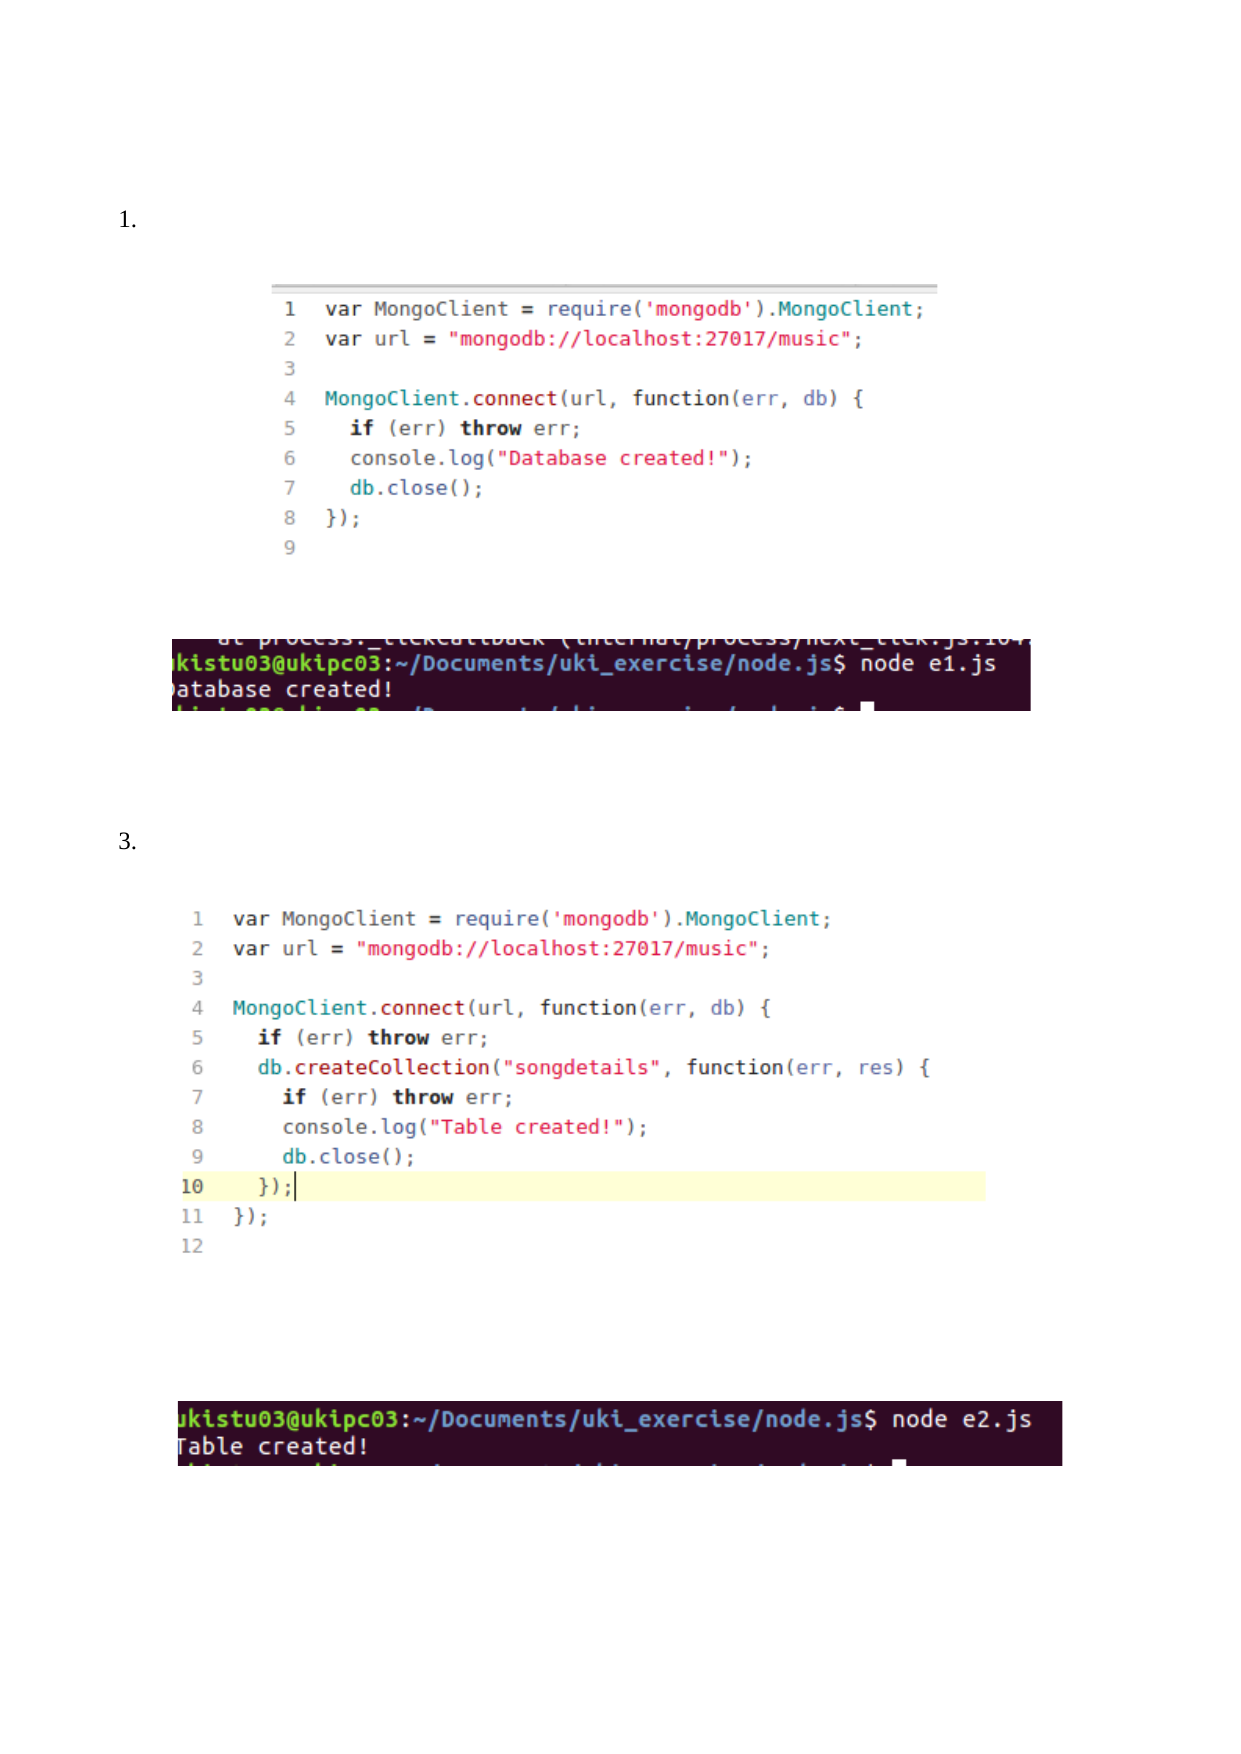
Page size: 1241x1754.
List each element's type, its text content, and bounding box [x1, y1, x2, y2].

picture [182, 907, 986, 1336]
text 1. [118, 204, 1122, 233]
text 3. [118, 826, 1122, 855]
picture [271, 284, 938, 605]
picture [172, 639, 1031, 711]
picture [177, 1401, 1063, 1466]
